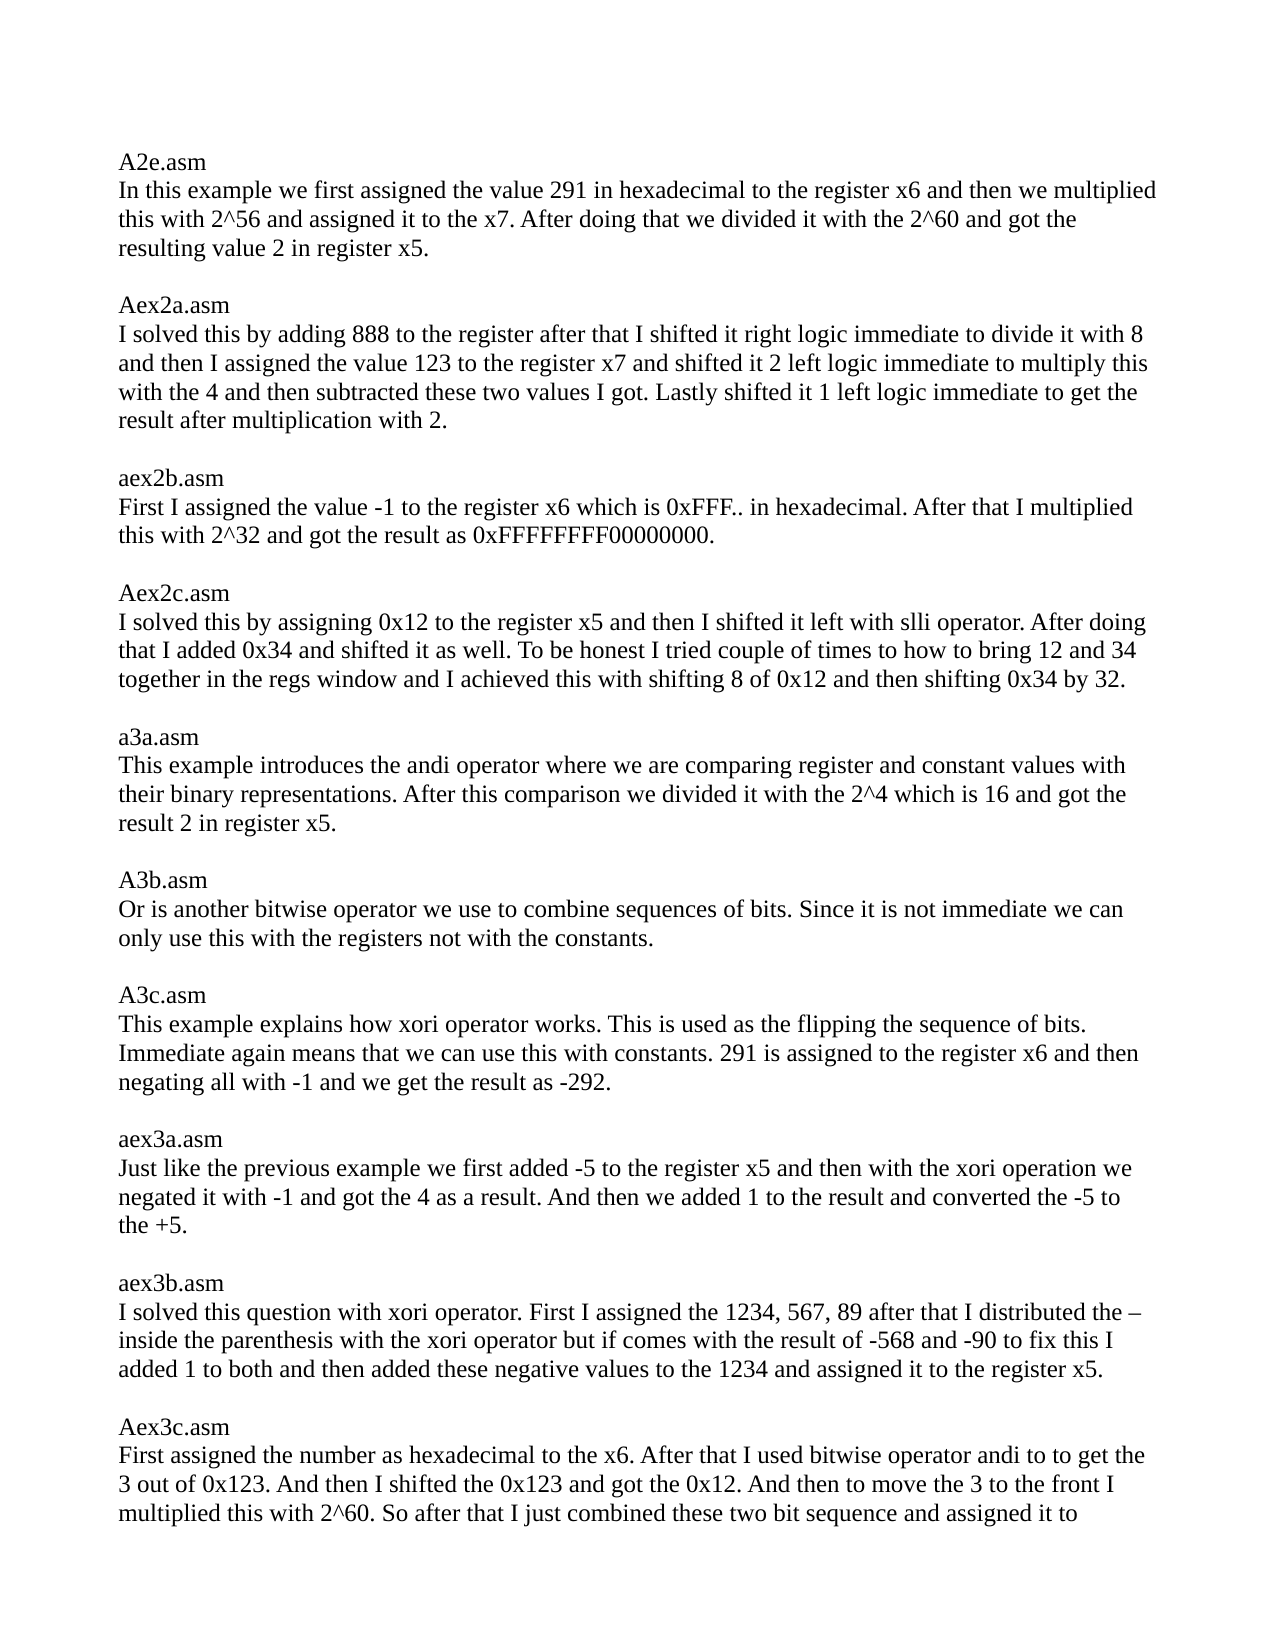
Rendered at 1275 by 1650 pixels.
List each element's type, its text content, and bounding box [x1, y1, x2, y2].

text A2e.asm In this example we first assigned the value 291 in hexadecimal to the register x6 and then we multiplied this with 2^56 and assigned it to the x7. After doing that we divided it with the 2^60 and got the resulting value 2 in register x5. Aex2a.asm I solved this by adding 888 to the register after that I shifted it right logic immediate to divide it with 8 and then I assigned the value 123 to the register x7 and shifted it 2 left logic immediate to multiply this with the 4 and then subtracted these two values I got. Lastly shifted it 1 left logic immediate to get the result after multiplication with 2. aex2b.asm First I assigned the value -1 to the register x6 which is 0xFFF.. in hexadecimal. After that I multiplied this with 2^32 and got the result as 0xFFFFFFFF00000000. Aex2c.asm I solved this by assigning 0x12 to the register x5 and then I shifted it left with slli operator. After doing that I added 0x34 and shifted it as well. To be honest I tried couple of times to how to bring 12 and 34 together in the regs window and I achieved this with shifting 8 of 0x12 and then shifting 0x34 by 32. a3a.asm This example introduces the andi operator where we are comparing register and constant values with their binary representations. After this comparison we divided it with the 2^4 which is 16 and got the result 2 in register x5. A3b.asm Or is another bitwise operator we use to combine sequences of bits. Since it is not immediate we can only use this with the registers not with the constants. A3c.asm This example explains how xori operator works. This is used as the flipping the sequence of bits. Immediate again means that we can use this with constants. 291 is assigned to the register x6 and then negating all with -1 and we get the result as -292. aex3a.asm Just like the previous example we first added -5 to the register x5 and then with the xori operation we negated it with -1 and got the 4 as a result. And then we added 1 to the result and converted the -5 to the +5. aex3b.asm I solved this question with xori operator. First I assigned the 1234, 567, 89 after that I distributed the – inside the parenthesis with the xori operator but if comes with the result of -568 and -90 to fix this I added 1 to both and then added these negative values to the 1234 and assigned it to the register x5. Aex3c.asm First assigned the number as hexadecimal to the x6. After that I used bitwise operator andi to to get the 3 out of 0x123. And then I shifted the 0x123 and got the 0x12. And then to move the 3 to the front I multiplied this with 2^60. So after that I just combined these two bit sequence and assigned it to [118, 118, 1157, 1527]
